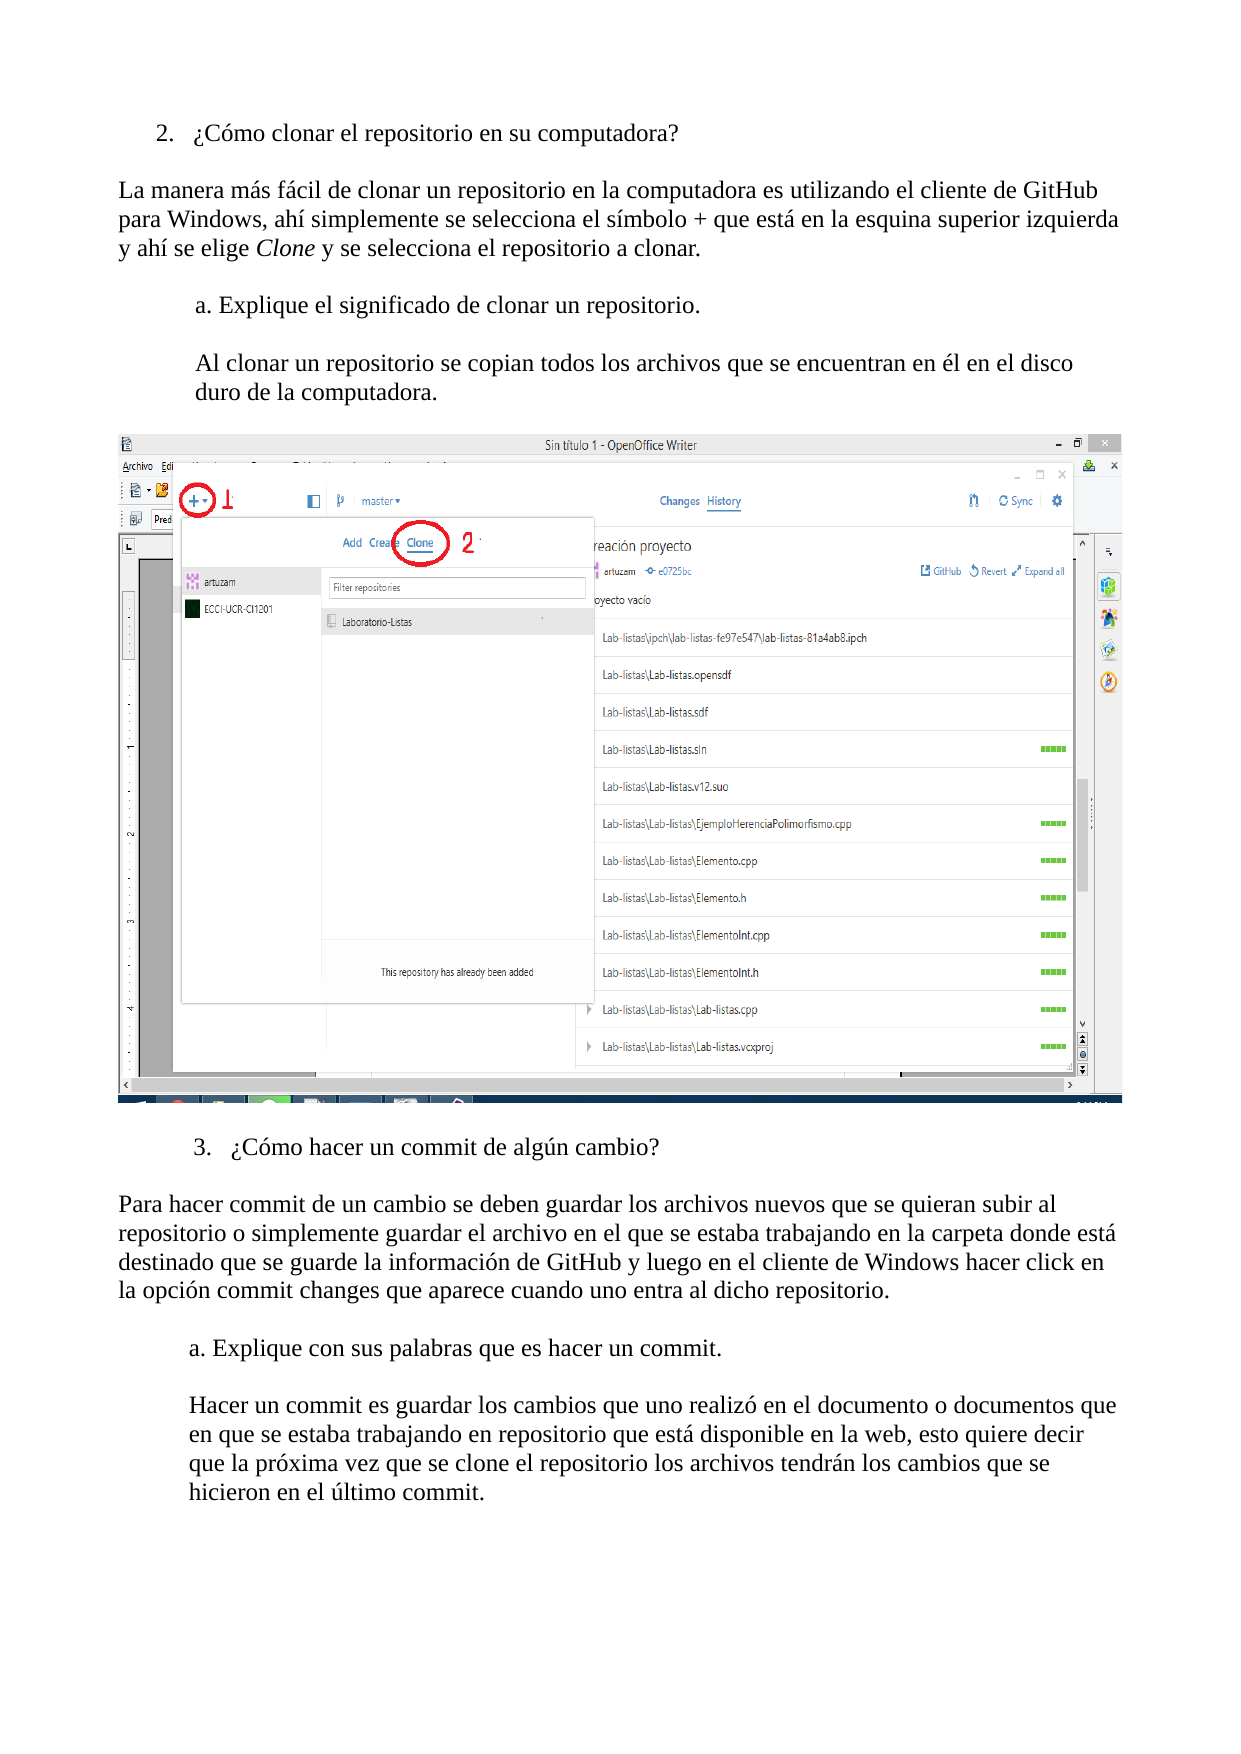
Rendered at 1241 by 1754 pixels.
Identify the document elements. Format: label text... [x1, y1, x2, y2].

text La manera más fácil de clonar un repositorio en la computadora es utilizando el cliente de GitHub para Windows, ahí simplemente se selecciona el símbolo + que está en la esquina superior izquierda y ahí se elige Clone y se selecciona el repositorio a clonar. [118, 176, 1122, 262]
list ¿Cómo hacer un commit de algún cambio? [193, 1132, 1122, 1161]
text Al clonar un repositorio se copian todos los archivos que se encuentran en él en el disco duro de la computadora. [195, 348, 1122, 406]
list ¿Cómo clonar el repositorio en su computadora? [156, 118, 1122, 147]
text a. Explique el significado de clonar un repositorio. [195, 291, 1122, 319]
text a. Explique con sus palabras que es hacer un commit. [188, 1333, 1122, 1362]
text Hacer un commit es guardar los cambios que uno realizó en el documento o documentos que en que se estaba trabajando en repositorio que está disponible en la web, esto quiere decir que la próxima vez que se clone el repositorio los archivos tendrán los cambios que se hicieron en el último commit. [188, 1391, 1122, 1506]
text Para hacer commit de un cambio se deben guardar los archivos nuevos que se quieran subir al repositorio o simplemente guardar el archivo en el que se estaba trabajando en la carpeta donde está destinado que se guarde la información de GitHub y luego en el cliente de Windows hacer click en la opción commit changes que aparece cuando uno entra al dicho repositorio. [118, 1189, 1122, 1304]
